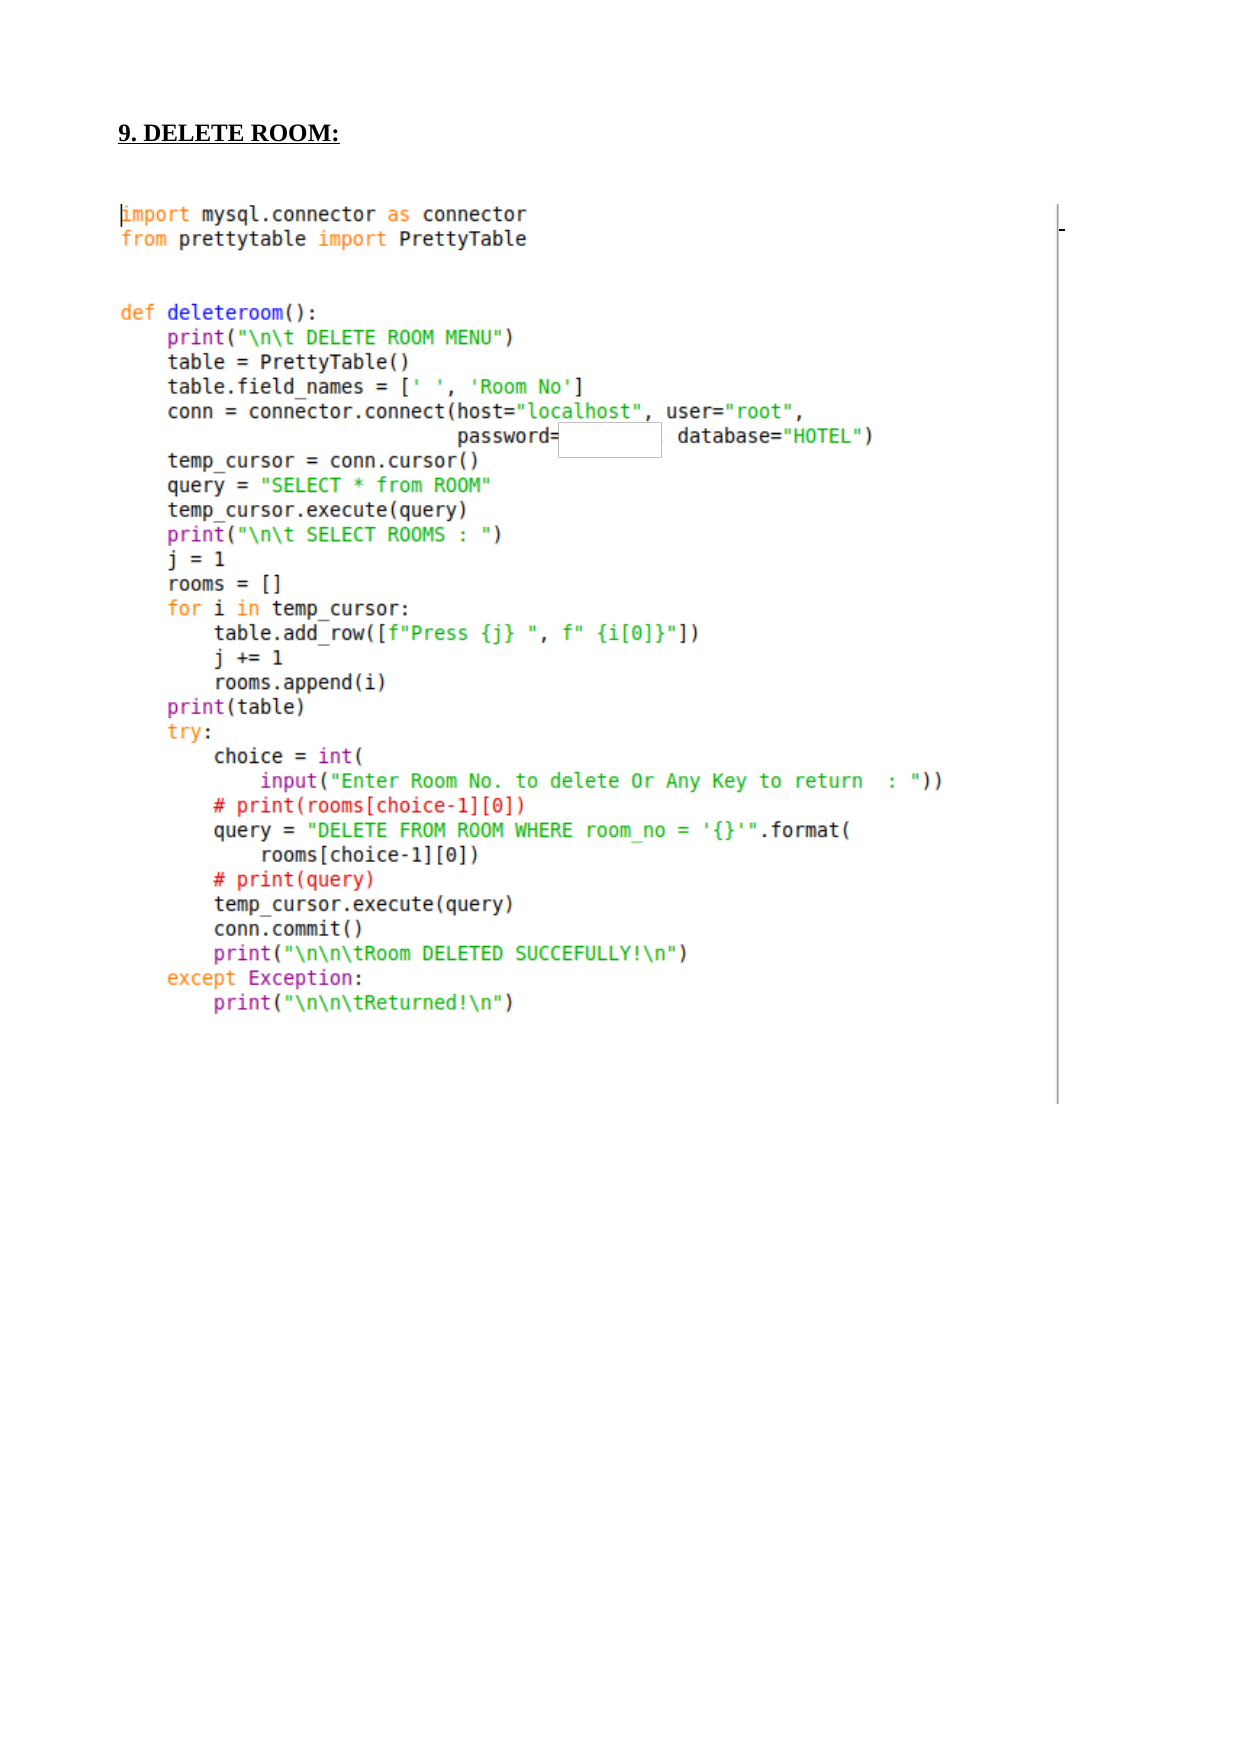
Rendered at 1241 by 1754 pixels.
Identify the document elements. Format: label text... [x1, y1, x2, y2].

picture [118, 204, 1059, 1104]
text 9. DELETE ROOM: [118, 118, 1122, 147]
